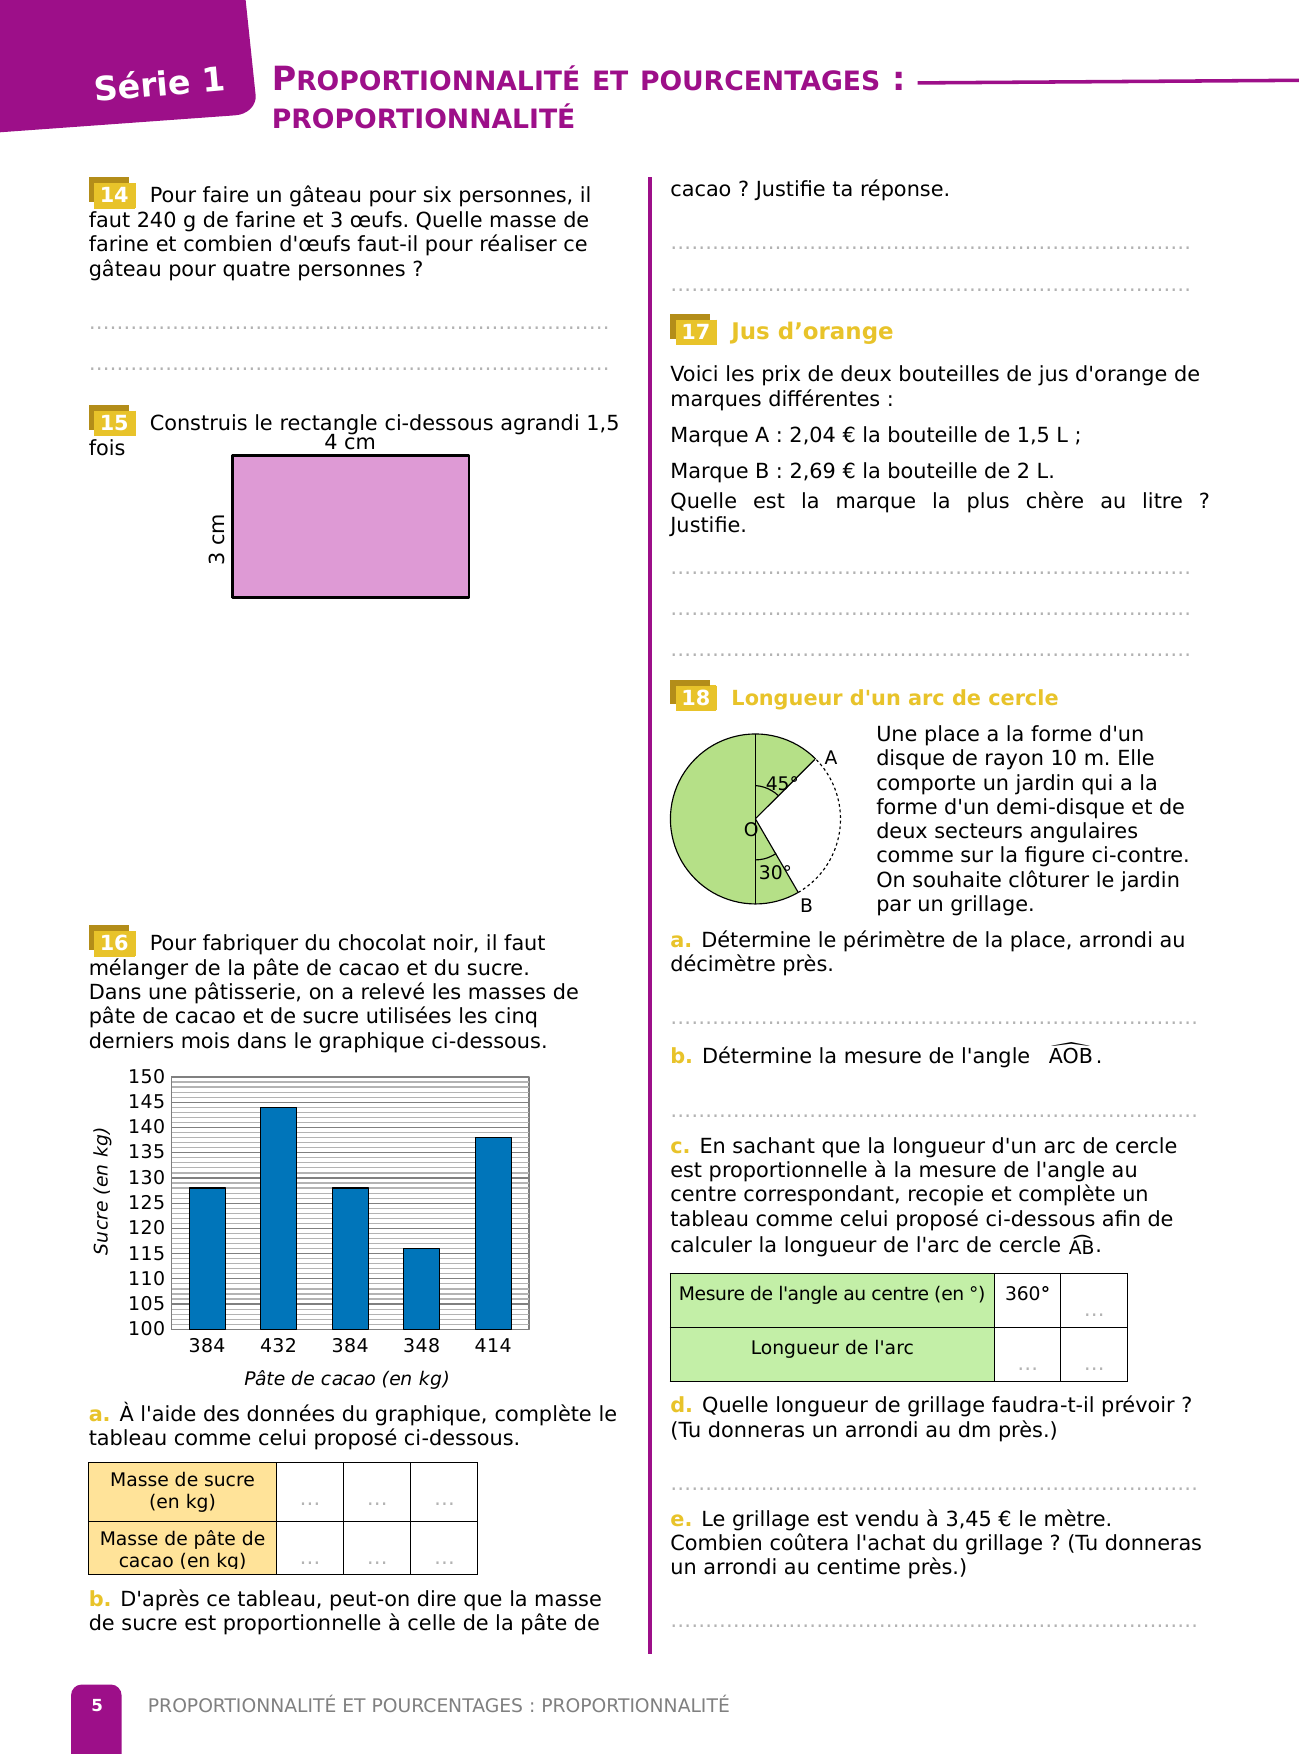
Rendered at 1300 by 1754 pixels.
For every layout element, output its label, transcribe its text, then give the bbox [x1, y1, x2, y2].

table_header … [411, 1463, 477, 1521]
table_header … [277, 1463, 343, 1521]
text …………………………………………………………………. [670, 1081, 1211, 1122]
table_header … [344, 1463, 410, 1521]
table_cell Longueur de l'arc [671, 1328, 994, 1381]
list Détermine la mesure de l'angle [670, 1041, 1211, 1069]
subtitle Pour fabriquer du chocolat noir, il faut mélanger de la pâte de cacao et du sucre. Dans une pâtisserie, on a relevé les masses de pâte de cacao et de sucre utilisées les cinq derniers mois dans le graphique ci‑dessous. [88, 925, 629, 1053]
text …………………………………………………………………………………………………………………………………… [670, 213, 1211, 296]
table_header 360° [995, 1274, 1060, 1327]
list cacao ? Justifie ta réponse. [670, 177, 1211, 201]
list Quelle longueur de grillage faudra‑t‑il prévoir ? (Tu donneras un arrondi au dm près.) [670, 1393, 1211, 1442]
text …………………………………………………………………. [670, 988, 1211, 1030]
table_cell … [995, 1328, 1060, 1381]
subtitle Pour faire un gâteau pour six personnes, il faut 240 g de farine et 3 œufs. Quelle masse de farine et combien d'œufs faut‑il pour réaliser ce gâteau pour quatre personnes ? [88, 177, 629, 281]
text …………………………………………………………………………………………………………………………………… [88, 293, 629, 375]
list Une place a la forme d'un disque de rayon 10 m. Elle comporte un jardin qui a la forme d'un demi‑disque et de deux secteurs angulaires comme sur la figure ci‑contre. On souhaite clôturer le jardin par un grillage. [670, 722, 1211, 916]
list D'après ce tableau, peut‑on dire que la masse de sucre est proportionnelle à celle de la pâte de [88, 1587, 629, 1636]
list Le grillage est vendu à 3,45 € le mètre. Combien coûtera l'achat du grillage ? (Tu donneras un arrondi au centime près.) [670, 1507, 1211, 1580]
table_header Masse de sucre (en kg) [89, 1463, 276, 1521]
list En sachant que la longueur d'un arc de cercle est proportionnelle à la mesure de l'angle au centre correspondant, recopie et complète un tableau comme celui proposé ci‑dessous afin de calculer la longueur de l'arc de cercle . [670, 1134, 1211, 1261]
subtitle Jus d’orange [710, 314, 1211, 345]
table_cell … [1061, 1328, 1127, 1381]
text …………………………………………………………………. [670, 1454, 1211, 1495]
text …………………………………………………………………. [670, 1591, 1211, 1633]
text Marque B : 2,69 € la bouteille de 2 L. [670, 459, 1211, 483]
text Quelle est la marque la plus chère au litre ? Justifie. [670, 489, 1211, 538]
subtitle Longueur d'un arc de cercle [670, 679, 1211, 710]
text Voici les prix de deux bouteilles de jus d'orange de marques différentes : [670, 362, 1211, 411]
table_cell [478, 1521, 545, 1574]
subtitle Construis le rectangle ci-dessous agrandi 1,5 fois [88, 405, 629, 460]
table_header Mesure de l'angle au centre (en °) [671, 1274, 994, 1327]
text ……………………………………………………………………………………………………………………………………………………………………………………………………… [670, 538, 1211, 662]
list Détermine le périmètre de la place, arrondi au décimètre près. [670, 928, 1211, 977]
table_cell … [344, 1522, 410, 1574]
table_cell … [277, 1522, 343, 1574]
table_header … [1061, 1274, 1127, 1327]
list À l'aide des données du graphique, complète le tableau comme celui proposé ci‑dessous. [88, 1402, 629, 1450]
table_cell Masse de pâte de cacao (en kg) [89, 1522, 276, 1574]
table_header [478, 1462, 545, 1521]
table_cell … [411, 1522, 477, 1574]
text Marque A : 2,04 € la bouteille de 1,5 L ; [670, 423, 1211, 447]
